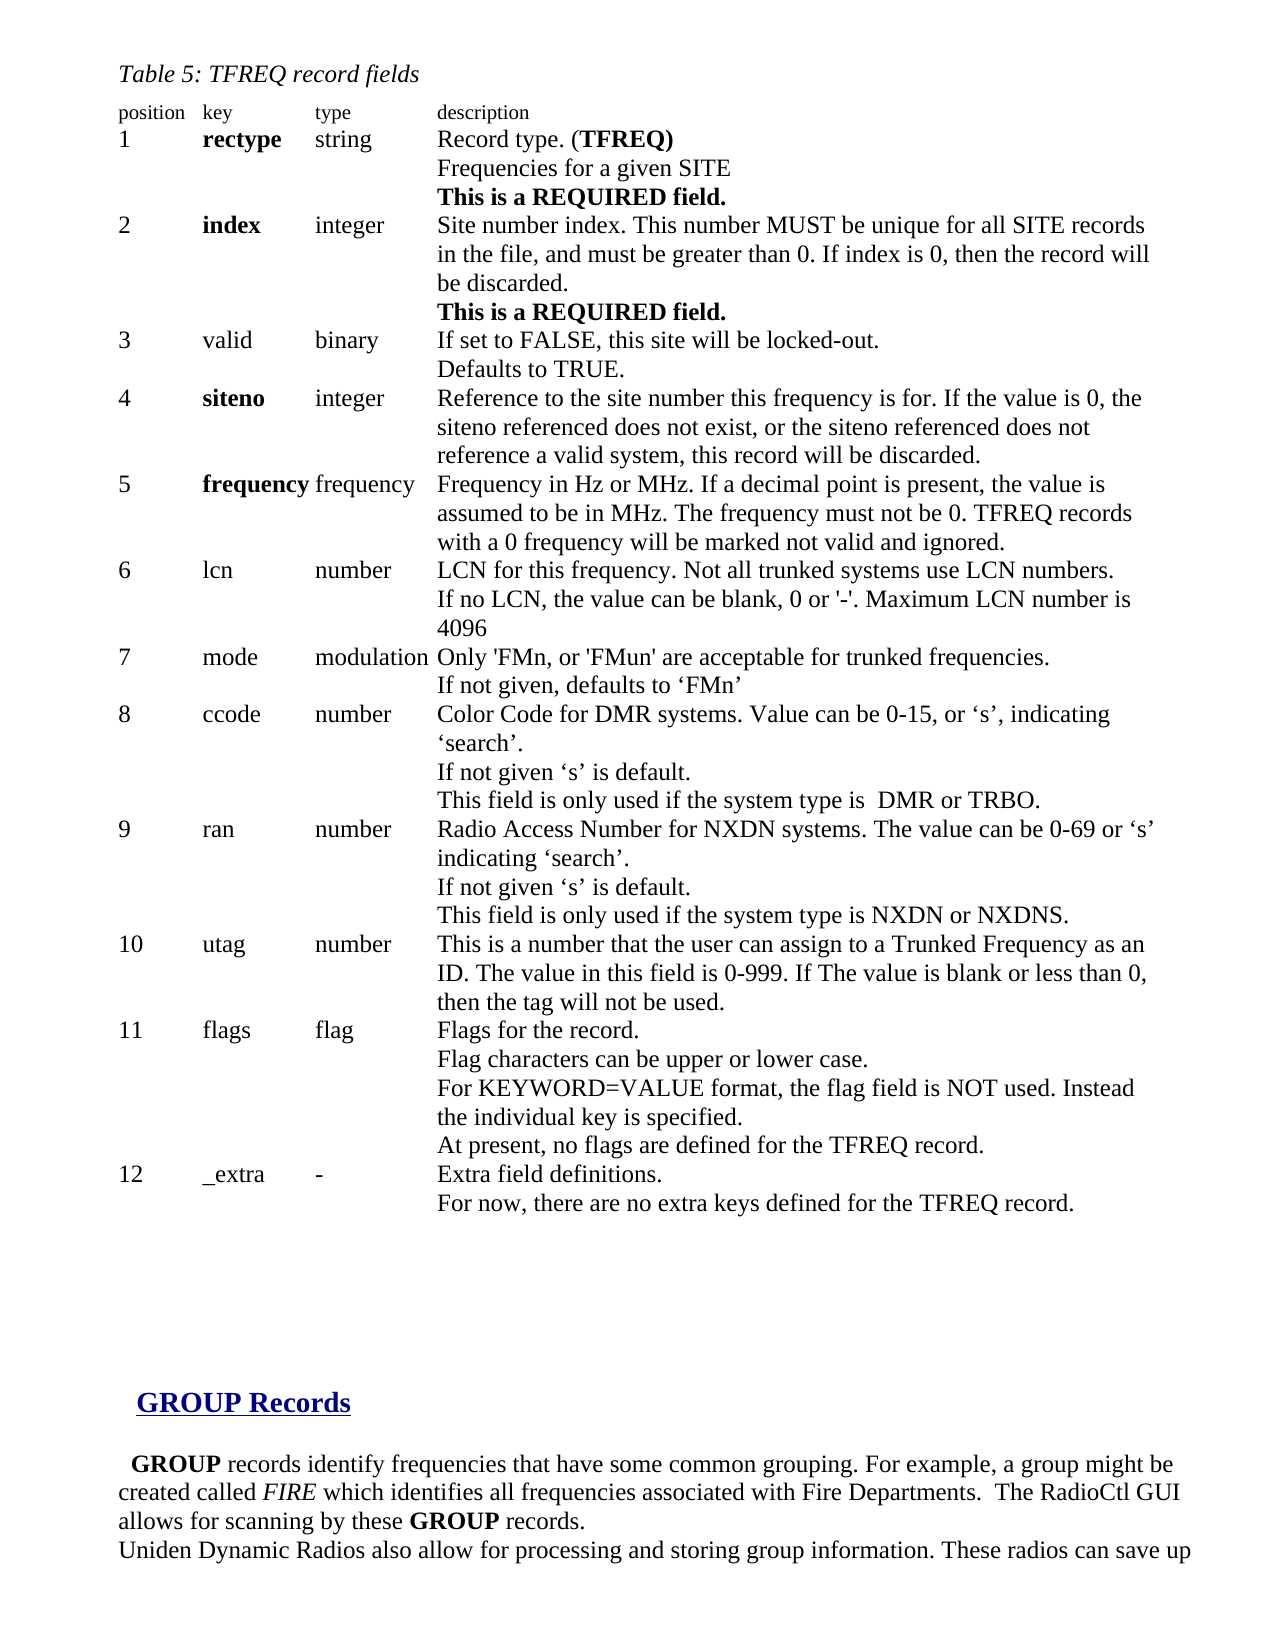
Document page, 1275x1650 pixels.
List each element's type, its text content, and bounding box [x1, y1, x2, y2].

table_cell number [315, 699, 437, 814]
table_cell siteno [203, 383, 315, 469]
table_cell Color Code for DMR systems. Value can be 0-15, or ‘s’, indicating ‘search’. If not given ‘s’ is default. This field is only used if the system type is DMR or TRBO. [437, 699, 1157, 814]
table_cell LCN for this frequency. Not all trunked systems use LCN numbers. If no LCN, the value can be blank, 0 or '-'. Maximum LCN number is 4096 [437, 556, 1157, 642]
table_cell Only 'FMn, or 'FMun' are acceptable for trunked frequencies. If not given, defaults to ‘FMn’ [437, 642, 1157, 699]
table_cell valid [203, 326, 315, 383]
table_cell This is a number that the user can assign to a Trunked Frequency as an ID. The value in this field is 0-999. If The value is blank or less than 0, then the tag will not be used. [437, 929, 1157, 1016]
table_cell 1 [118, 124, 202, 211]
table_cell frequency [315, 469, 437, 556]
table_cell Reference to the site number this frequency is for. If the value is 0, the siteno referenced does not exist, or the siteno referenced does not reference a valid system, this record will be discarded. [437, 383, 1157, 469]
table_cell 7 [118, 642, 202, 699]
table_cell number [315, 556, 437, 642]
table_cell utag [203, 929, 315, 1016]
table_header key [203, 100, 315, 124]
table_cell modulation [315, 642, 437, 699]
table_cell integer [315, 383, 437, 469]
table_cell mode [203, 642, 315, 699]
text Table 5: TFREQ record fields [118, 59, 1216, 88]
table_cell index [203, 211, 315, 326]
table_cell 9 [118, 814, 202, 929]
table_cell Radio Access Number for NXDN systems. The value can be 0-69 or ‘s’ indicating ‘search’. If not given ‘s’ is default. This field is only used if the system type is NXDN or NXDNS. [437, 814, 1157, 929]
table_cell Record type. (TFREQ) Frequencies for a given SITE This is a REQUIRED field. [437, 124, 1157, 211]
table_cell ran [203, 814, 315, 929]
table_cell 3 [118, 326, 202, 383]
text Uniden Dynamic Radios also allow for processing and storing group information. These radios can save up [118, 1535, 1216, 1564]
text GROUP records identify frequencies that have some common grouping. For example, a group might be created called FIRE which identifies all frequencies associated with Fire Departments. The RadioCtl GUI allows for scanning by these GROUP records. [118, 1449, 1216, 1535]
table_cell binary [315, 326, 437, 383]
table_cell 10 [118, 929, 202, 1016]
table_cell string [315, 124, 437, 211]
table_cell flag [315, 1016, 437, 1159]
table_header position [118, 100, 202, 124]
table_cell number [315, 814, 437, 929]
table_cell number [315, 929, 437, 1016]
table_header type [315, 100, 437, 124]
table_cell 6 [118, 556, 202, 642]
table_cell integer [315, 211, 437, 326]
table_cell 8 [118, 699, 202, 814]
table_cell ccode [203, 699, 315, 814]
table_cell - [315, 1159, 437, 1217]
table_cell 5 [118, 469, 202, 556]
table_cell Flags for the record. Flag characters can be upper or lower case. For KEYWORD=VALUE format, the flag field is NOT used. Instead the individual key is specified. At present, no flags are defined for the TFREQ record. [437, 1016, 1157, 1159]
table_cell flags [203, 1016, 315, 1159]
table_cell Frequency in Hz or MHz. If a decimal point is present, the value is assumed to be in MHz. The frequency must not be 0. TFREQ records with a 0 frequency will be marked not valid and ignored. [437, 469, 1157, 556]
table_cell frequency [203, 469, 315, 556]
subtitle GROUP Records [136, 1386, 1216, 1419]
table_cell rectype [203, 124, 315, 211]
table_cell 2 [118, 211, 202, 326]
table_header description [437, 100, 1157, 124]
table_cell 12 [118, 1159, 202, 1217]
table_cell Extra field definitions. For now, there are no extra keys defined for the TFREQ record. [437, 1159, 1157, 1217]
table_cell If set to FALSE, this site will be locked-out. Defaults to TRUE. [437, 326, 1157, 383]
table_cell 4 [118, 383, 202, 469]
table_cell 11 [118, 1016, 202, 1159]
table_cell Site number index. This number MUST be unique for all SITE records in the file, and must be greater than 0. If index is 0, then the record will be discarded. This is a REQUIRED field. [437, 211, 1157, 326]
table_cell lcn [203, 556, 315, 642]
table_cell _extra [203, 1159, 315, 1217]
